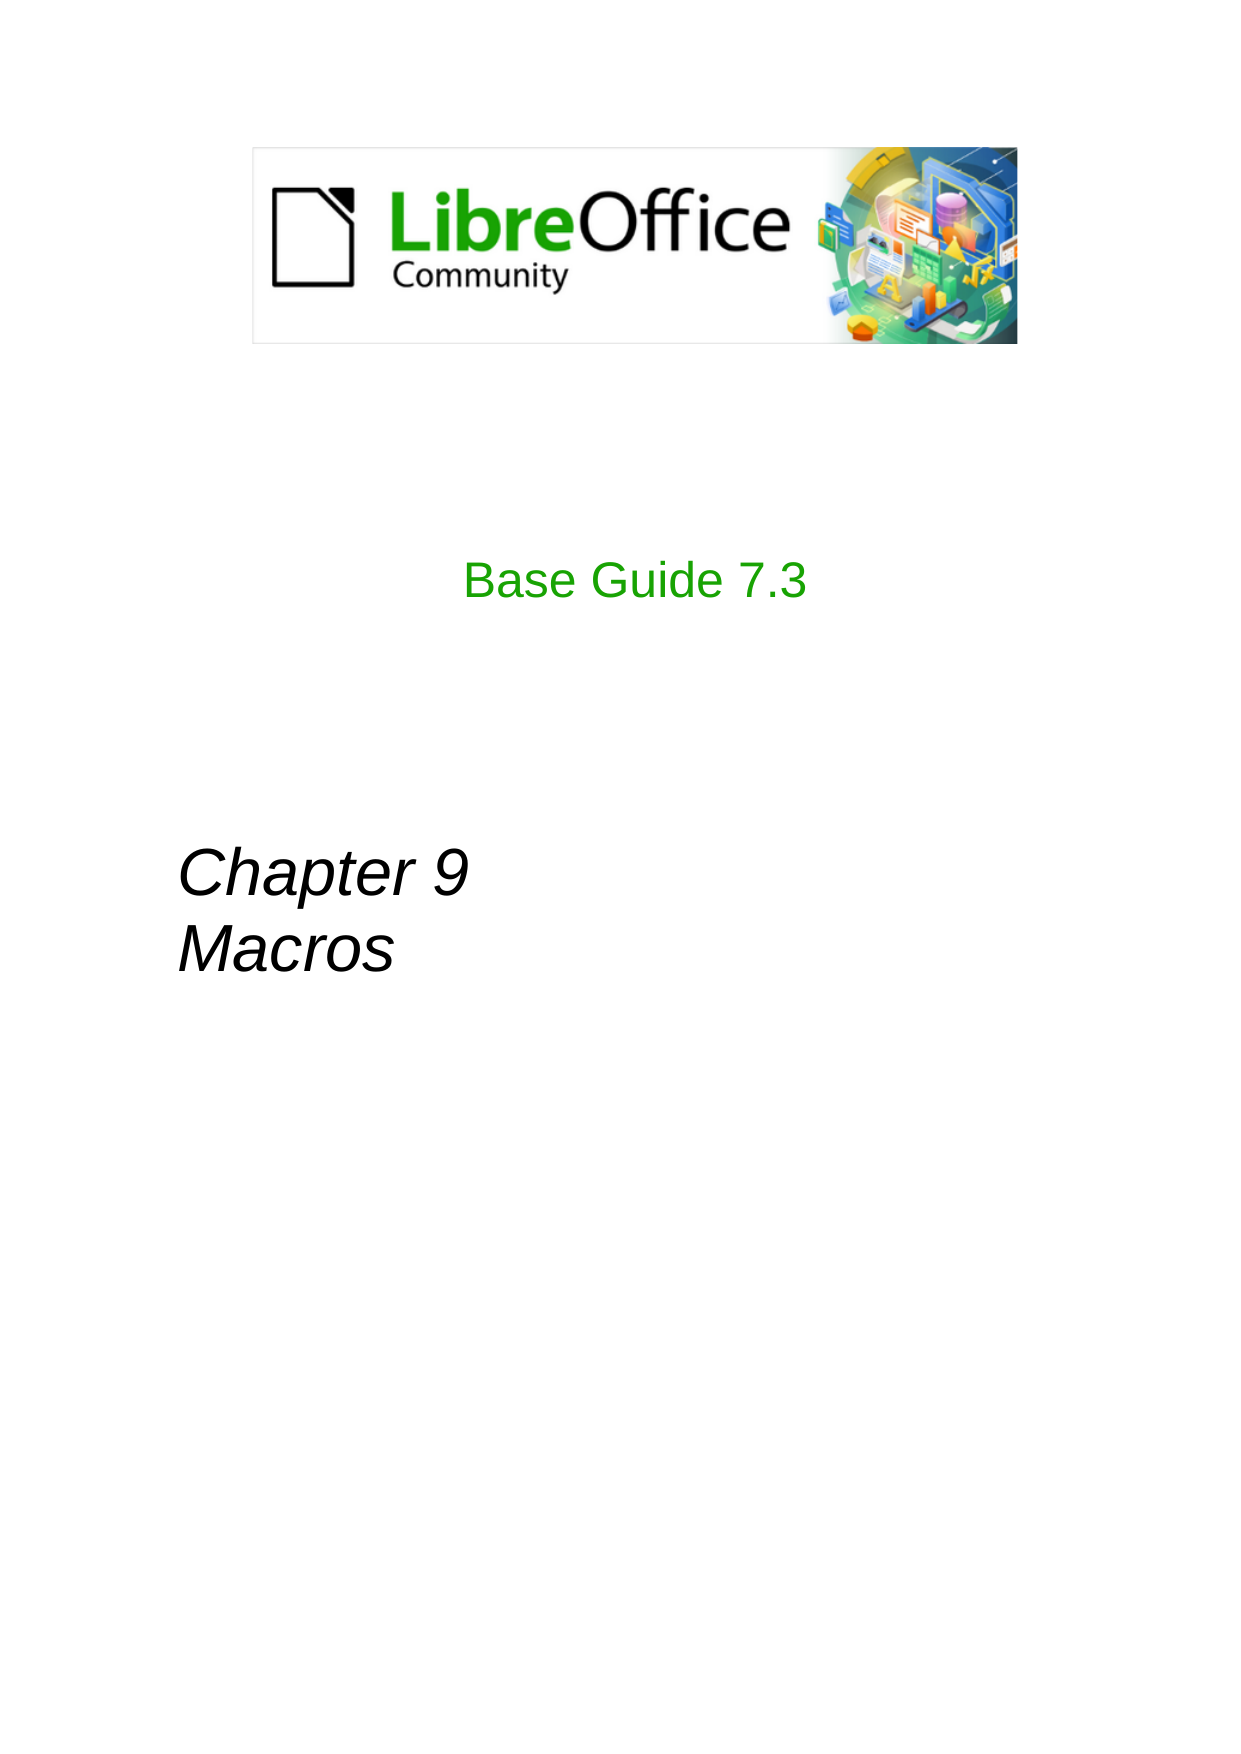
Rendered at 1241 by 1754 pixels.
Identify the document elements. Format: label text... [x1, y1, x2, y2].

title Chapter 9 Macros [177, 833, 1093, 986]
text Base Guide 7.3 [177, 550, 1093, 608]
picture [252, 147, 1018, 344]
